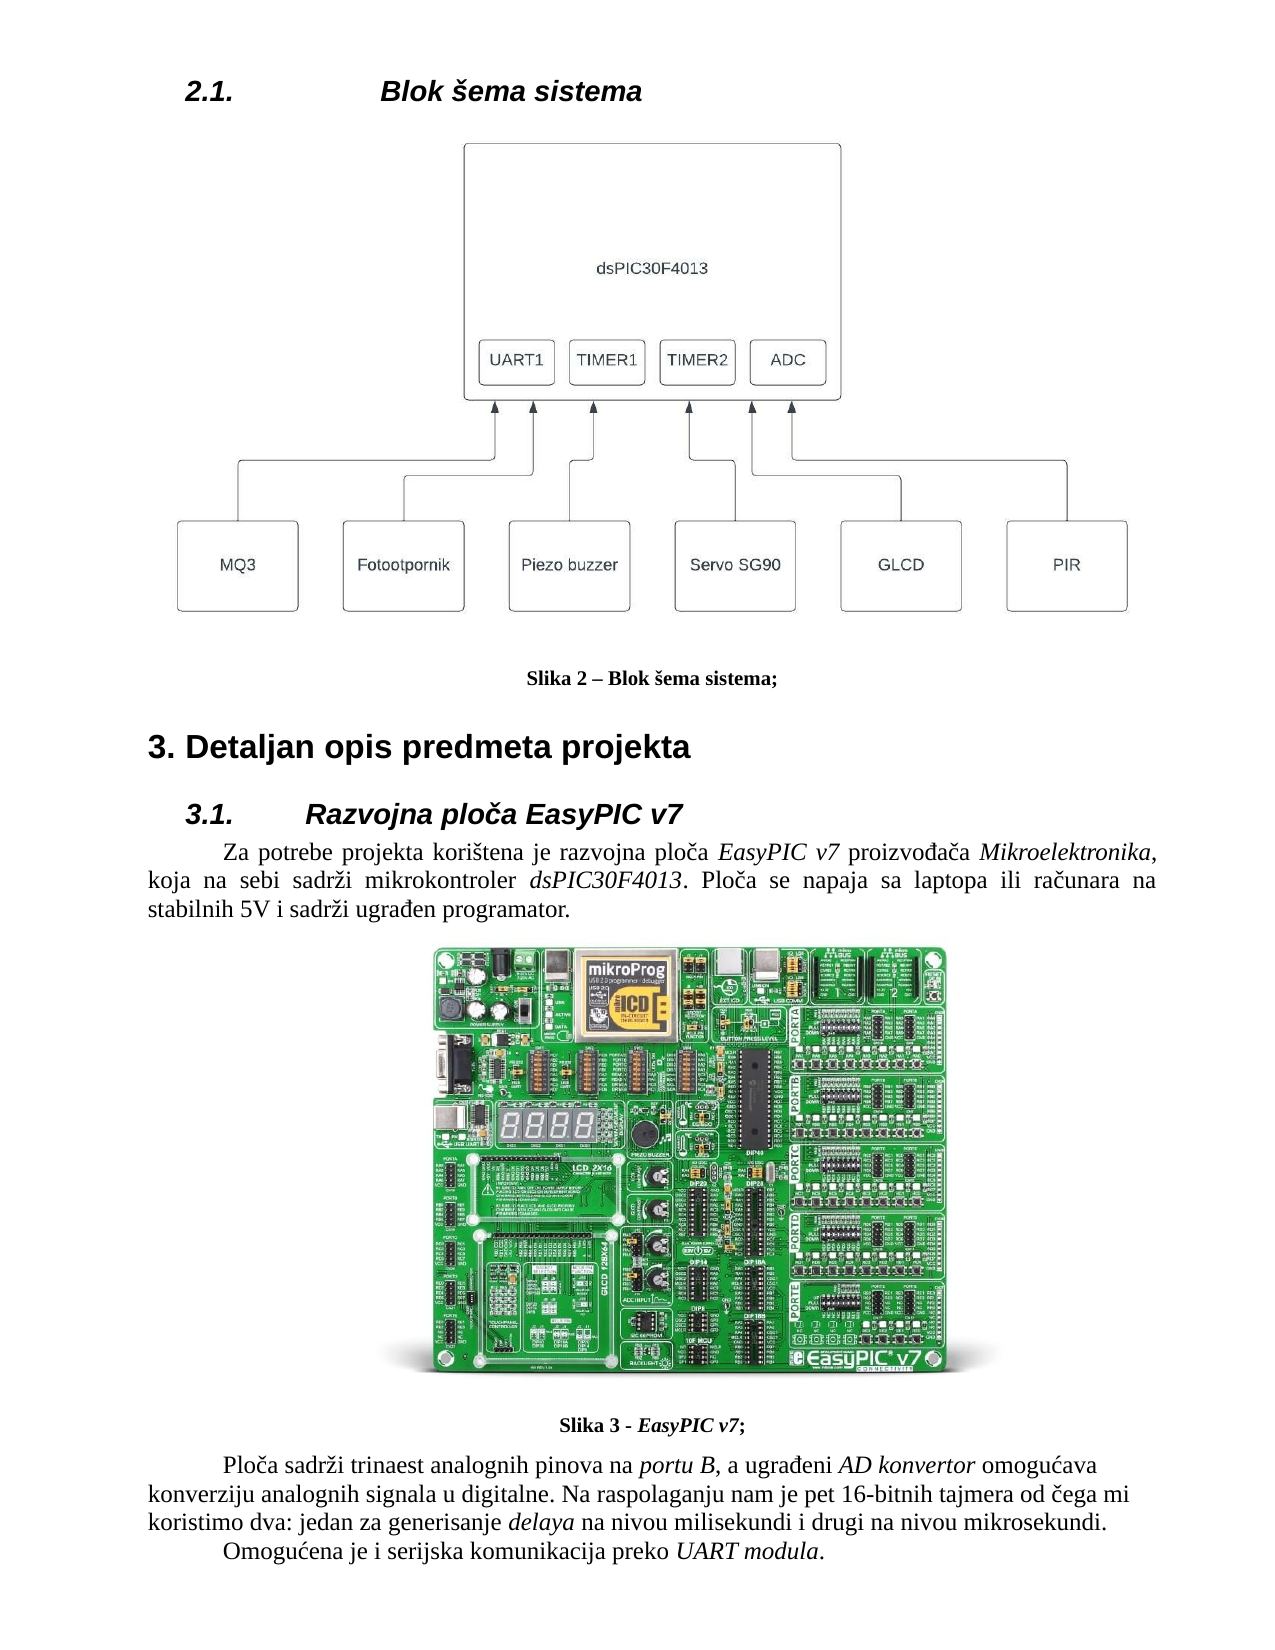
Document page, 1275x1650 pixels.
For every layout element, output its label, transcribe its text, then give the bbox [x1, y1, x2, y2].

text Ploča sadrži trinaest analognih pinova na portu B, a ugrađeni AD konvertor omogućava konverziju analognih signala u digitalne. Na raspolaganju nam je pet 16-bitnih tajmera od čega mi koristimo dva: jedan za generisanje delaya na nivou milisekundi i drugi na nivou mikrosekundi. [148, 1450, 1157, 1536]
subtitle Razvojna ploča EasyPIC v7 [185, 797, 1157, 831]
text Za potrebe projekta korištena je razvojna ploča EasyPIC v7 proizvođača Mikroelektronika, koja na sebi sadrži mikrokontroler dsPIC30F4013. Ploča se napaja sa laptopa ili računara na stabilnih 5V i sadrži ugrađen programator. [148, 837, 1157, 923]
subtitle Blok šema sistema [185, 74, 1157, 107]
text Omogućena je i serijska komunikacija preko UART modula. [148, 1536, 1157, 1565]
subtitle Detaljan opis predmeta projekta [148, 727, 1157, 766]
text Slika 3 - EasyPIC v7; [148, 1413, 1157, 1437]
text Slika 2 – Blok šema sistema; [148, 666, 1157, 690]
